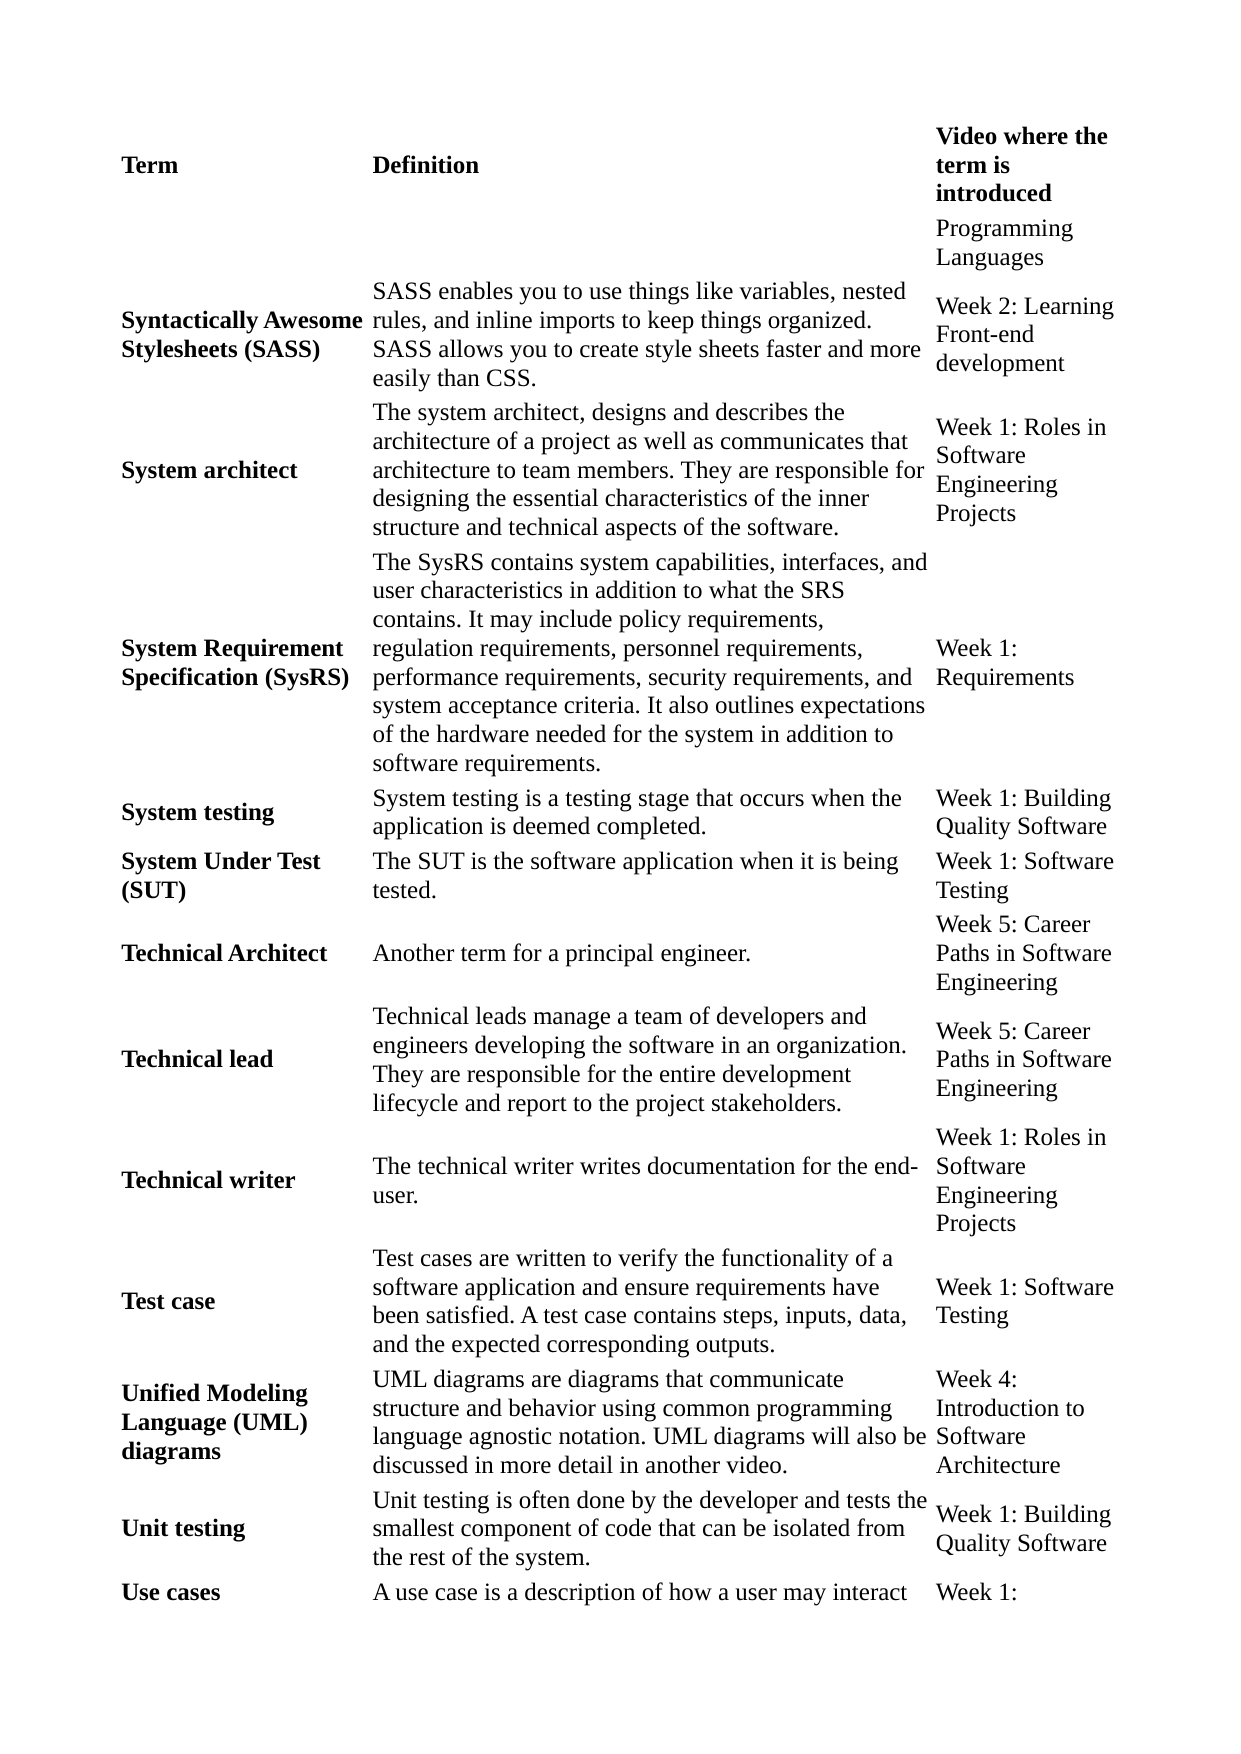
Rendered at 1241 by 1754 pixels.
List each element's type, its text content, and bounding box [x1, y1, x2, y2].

table_cell Another term for a principal engineer. [369, 906, 933, 998]
table_cell Test case [118, 1240, 369, 1361]
table_cell Unit testing is often done by the developer and tests the smallest component of code that can be isolated from the rest of the system. [369, 1482, 933, 1574]
table_cell The SysRS contains system capabilities, interfaces, and user characteristics in addition to what the SRS contains. It may include policy requirements, regulation requirements, personnel requirements, performance requirements, security requirements, and system acceptance criteria. It also outlines expectations of the hardware needed for the system in addition to software requirements. [369, 544, 933, 780]
table_cell Use cases [118, 1574, 369, 1608]
table_header Video where the term is introduced [933, 118, 1122, 210]
table_cell Week 4: Introduction to Software Architecture [933, 1361, 1122, 1482]
table_cell The SUT is the software application when it is being tested. [369, 843, 933, 906]
table_cell The technical writer writes documentation for the end-user. [369, 1119, 933, 1240]
table_cell Programming Languages [933, 210, 1122, 273]
table_cell Week 5: Career Paths in Software Engineering [933, 906, 1122, 998]
table_cell Week 1: [933, 1574, 1122, 1608]
table_header Term [118, 118, 369, 210]
table_cell Syntactically Awesome Stylesheets (SASS) [118, 274, 369, 394]
table_cell Unified Modeling Language (UML) diagrams [118, 1361, 369, 1482]
table_cell Week 5: Career Paths in Software Engineering [933, 999, 1122, 1119]
table_cell System Under Test (SUT) [118, 843, 369, 906]
table_cell Week 1: Requirements [933, 544, 1122, 780]
table_cell A use case is a description of how a user may interact [369, 1574, 933, 1608]
table_cell System Requirement Specification (SysRS) [118, 544, 369, 780]
table_cell Unit testing [118, 1482, 369, 1574]
table_cell The system architect, designs and describes the architecture of a project as well as communicates that architecture to team members. They are responsible for designing the essential characteristics of the inner structure and technical aspects of the software. [369, 394, 933, 544]
table_cell Technical leads manage a team of developers and engineers developing the software in an organization. They are responsible for the entire development lifecycle and report to the project stakeholders. [369, 999, 933, 1119]
table_cell Week 1: Roles in Software Engineering Projects [933, 394, 1122, 544]
table_cell Week 1: Software Testing [933, 843, 1122, 906]
table_cell [369, 210, 933, 273]
table_cell UML diagrams are diagrams that communicate structure and behavior using common programming language agnostic notation. UML diagrams will also be discussed in more detail in another video. [369, 1361, 933, 1482]
table_cell Week 1: Building Quality Software [933, 780, 1122, 843]
table_cell System testing [118, 780, 369, 843]
table_cell Week 1: Software Testing [933, 1240, 1122, 1361]
table_cell Week 1: Building Quality Software [933, 1482, 1122, 1574]
table_cell Week 1: Roles in Software Engineering Projects [933, 1119, 1122, 1240]
table_cell Week 2: Learning Front-end development [933, 274, 1122, 394]
table_header Definition [369, 118, 933, 210]
table_cell Technical writer [118, 1119, 369, 1240]
table_cell Technical lead [118, 999, 369, 1119]
table_cell SASS enables you to use things like variables, nested rules, and inline imports to keep things organized. SASS allows you to create style sheets faster and more easily than CSS. [369, 274, 933, 394]
table_cell System architect [118, 394, 369, 544]
table_cell System testing is a testing stage that occurs when the application is deemed completed. [369, 780, 933, 843]
table_cell Technical Architect [118, 906, 369, 998]
table_cell [118, 210, 369, 273]
table_cell Test cases are written to verify the functionality of a software application and ensure requirements have been satisfied. A test case contains steps, inputs, data, and the expected corresponding outputs. [369, 1240, 933, 1361]
